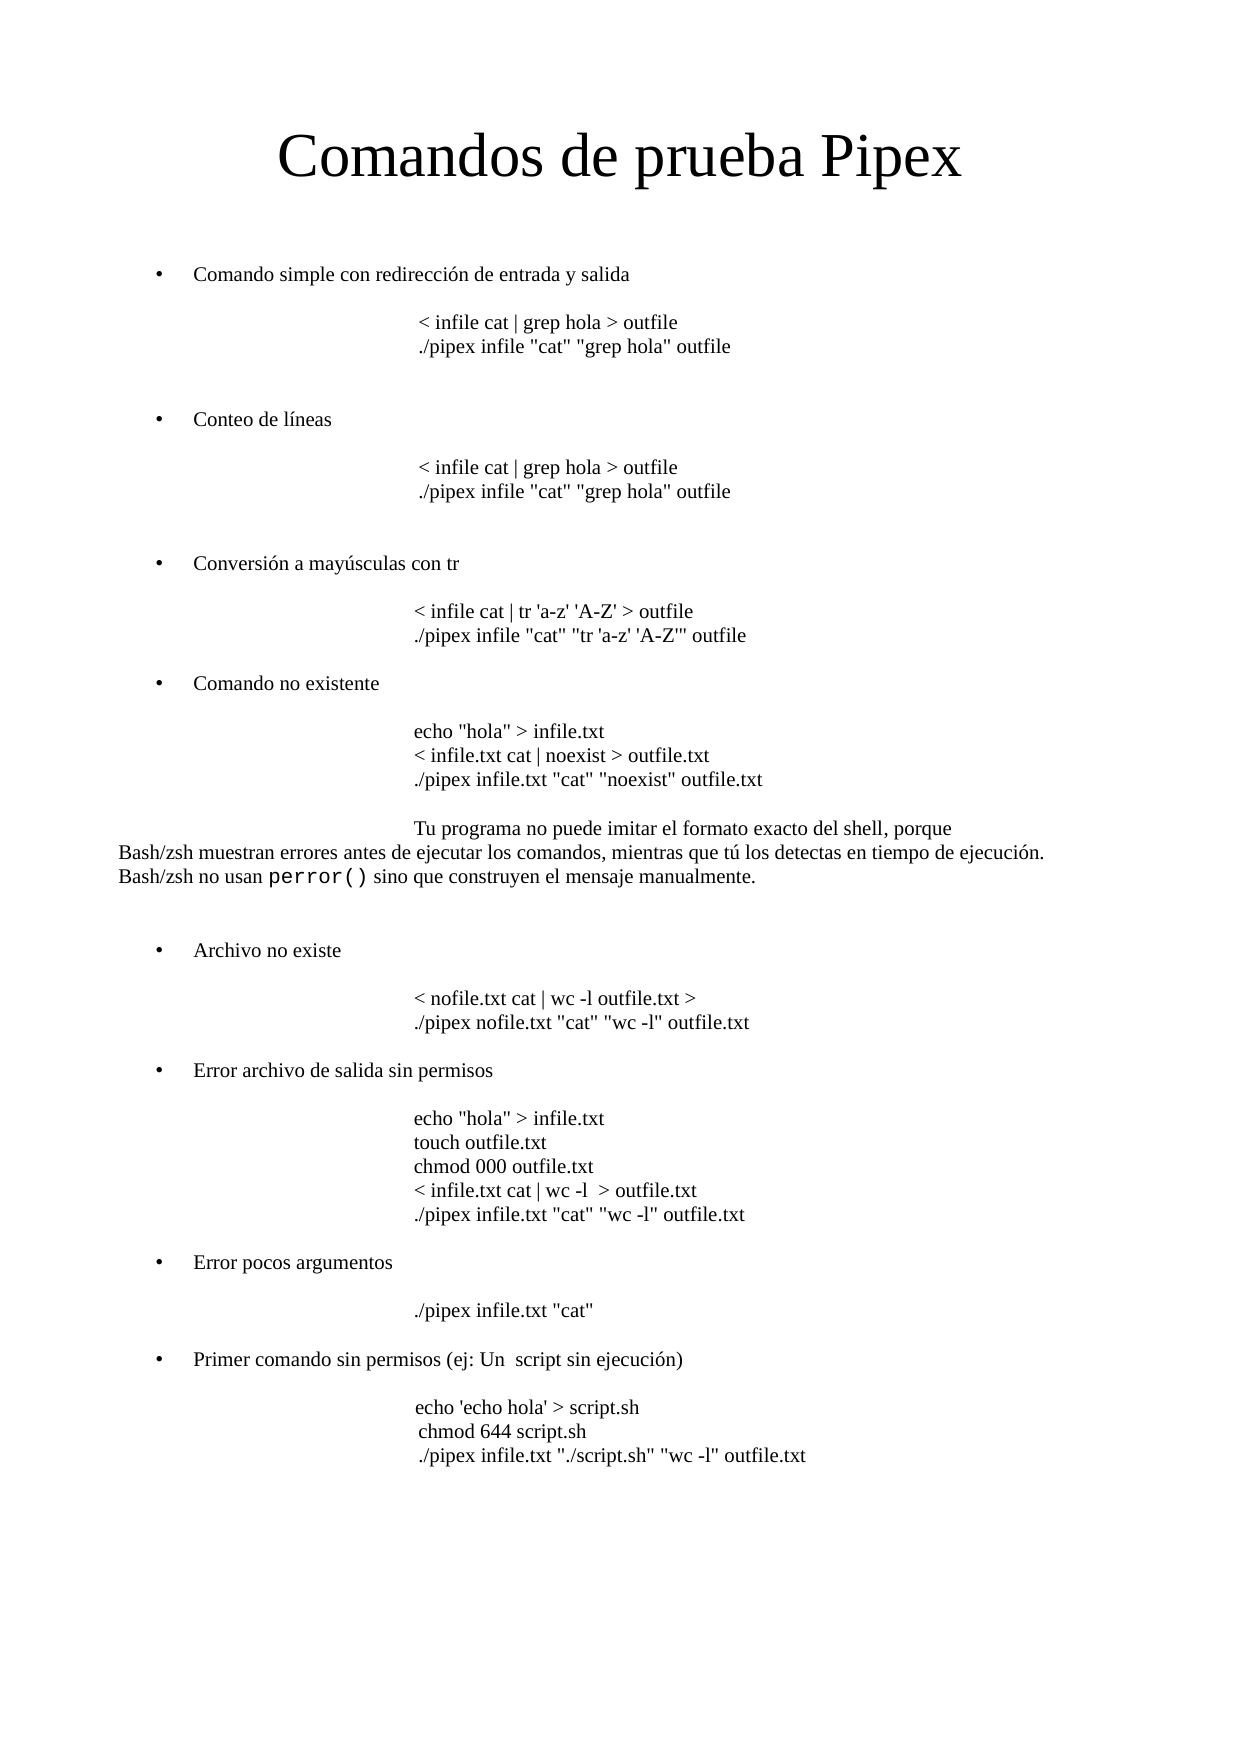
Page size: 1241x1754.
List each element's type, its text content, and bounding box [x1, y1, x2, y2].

text ./pipex infile.txt "cat" "wc -l" outfile.txt [118, 1202, 1122, 1226]
text < infile cat | tr 'a-z' 'A-Z' > outfile [118, 599, 1122, 623]
text Tu programa no puede imitar el formato exacto del shell, porque [118, 816, 1122, 839]
list Archivo no existe [156, 937, 1122, 962]
text < infile.txt cat | wc -l > outfile.txt [118, 1178, 1122, 1202]
text chmod 000 outfile.txt [118, 1154, 1122, 1178]
list Primer comando sin permisos (ej: Un script sin ejecución) echo 'echo hola' > script.sh [156, 1347, 1122, 1419]
list Error pocos argumentos [156, 1250, 1122, 1274]
list Error archivo de salida sin permisos [156, 1058, 1122, 1082]
list ./pipex infile "cat" "grep hola" outfile [381, 334, 1122, 358]
list Conversión a mayúsculas con tr [156, 551, 1122, 575]
list ./pipex infile "cat" "grep hola" outfile [381, 479, 1122, 503]
text Comandos de prueba Pipex [118, 118, 1122, 190]
text Bash/zsh no usan perror() sino que construyen el mensaje manualmente. [118, 864, 1122, 889]
text touch outfile.txt [118, 1130, 1122, 1154]
text echo "hola" > infile.txt [118, 719, 1122, 743]
list < infile cat | grep hola > outfile [381, 310, 1122, 334]
text < nofile.txt cat | wc -l outfile.txt > [118, 986, 1122, 1010]
text ./pipex infile.txt "cat" [118, 1298, 1122, 1322]
text < infile.txt cat | noexist > outfile.txt [118, 743, 1122, 767]
list Conteo de líneas [156, 406, 1122, 431]
text ./pipex nofile.txt "cat" "wc -l" outfile.txt [118, 1010, 1122, 1034]
text Bash/zsh muestran errores antes de ejecutar los comandos, mientras que tú los detectas en tiempo de ejecución. [118, 839, 1122, 864]
text ./pipex infile "cat" "tr 'a-z' 'A-Z'" outfile [118, 623, 1122, 647]
list Comando no existente [156, 671, 1122, 695]
text ./pipex infile.txt "cat" "noexist" outfile.txt [118, 767, 1122, 816]
text echo "hola" > infile.txt [118, 1106, 1122, 1130]
list Comando simple con redirección de entrada y salida [156, 262, 1122, 286]
list ./pipex infile.txt "./script.sh" "wc -l" outfile.txt [381, 1443, 1122, 1467]
list < infile cat | grep hola > outfile [381, 454, 1122, 479]
list chmod 644 script.sh [381, 1419, 1122, 1443]
